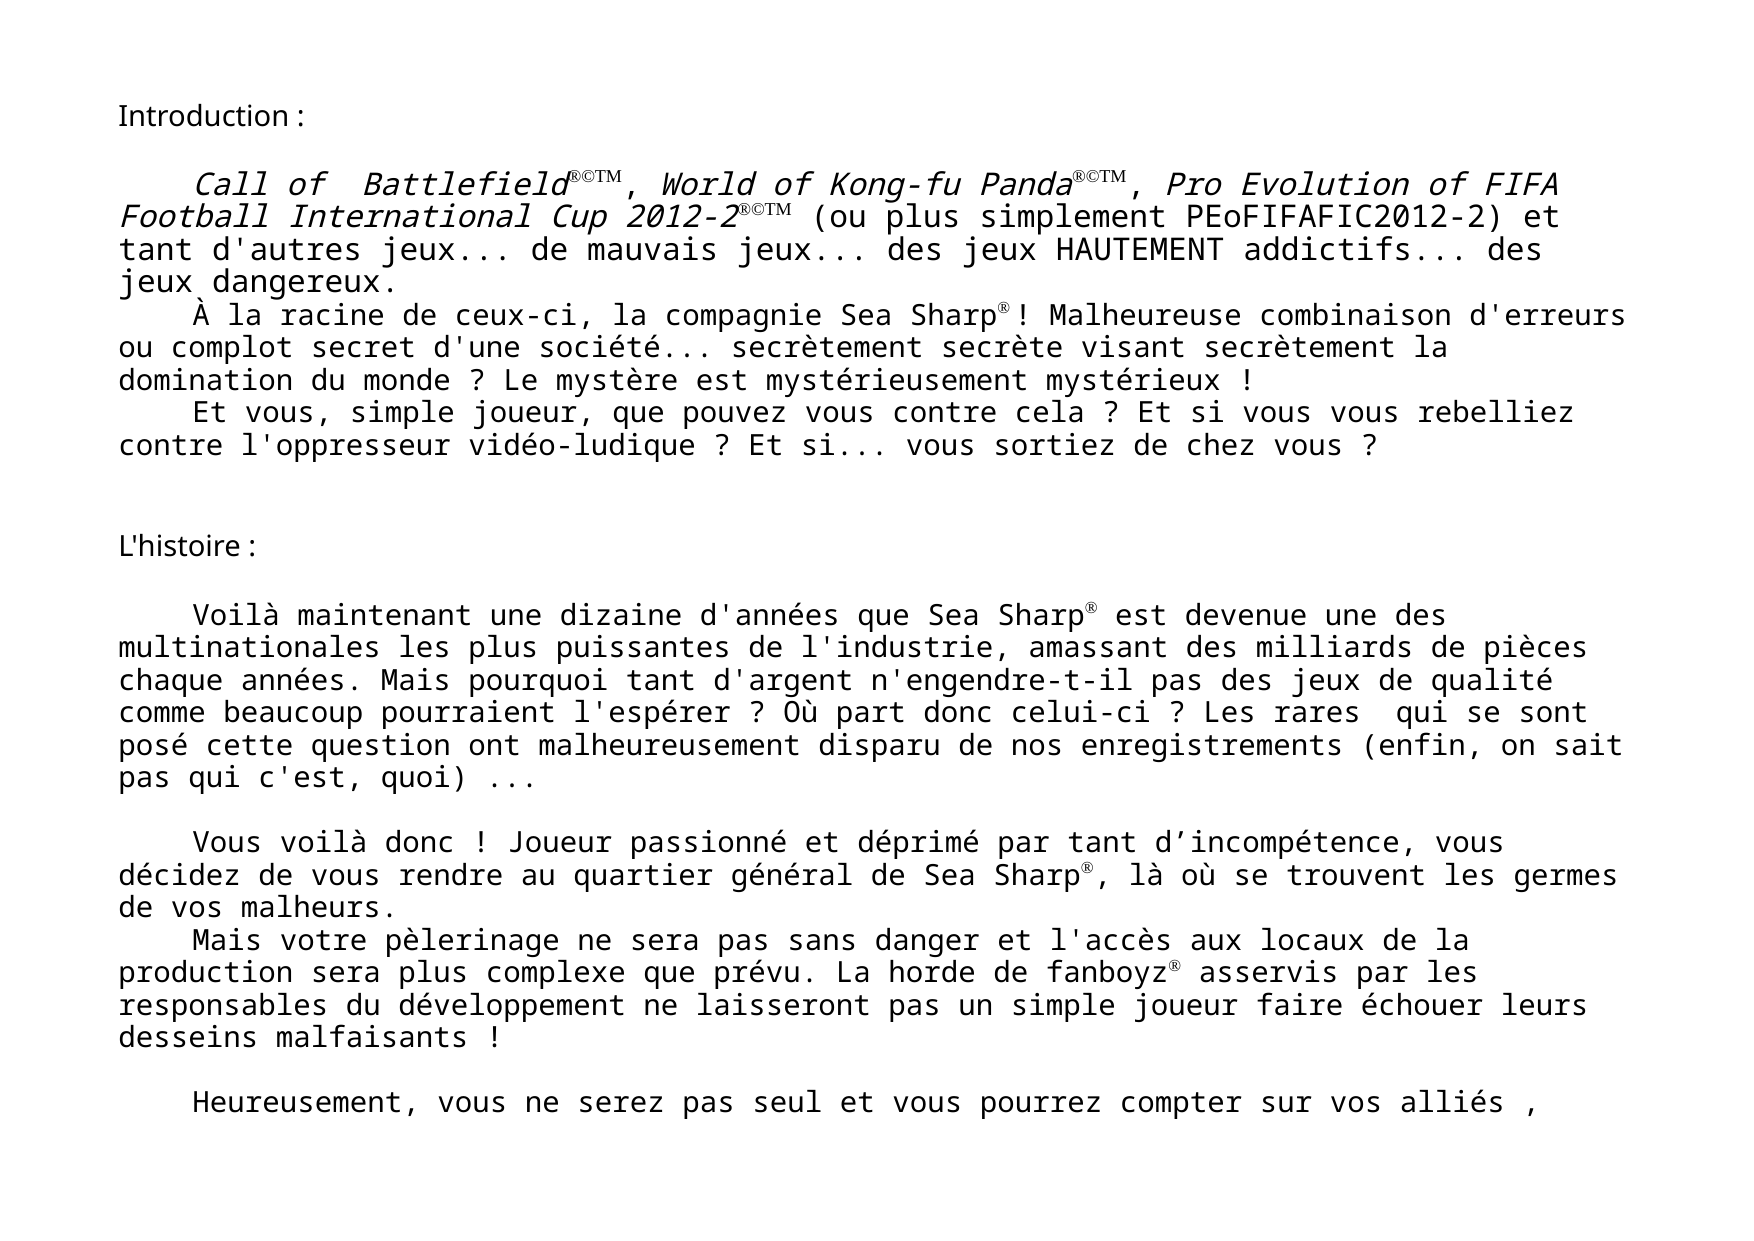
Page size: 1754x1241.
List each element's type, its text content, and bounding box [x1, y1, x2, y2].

text À la racine de ceux-ci, la compagnie Sea Sharp® ! Malheureuse combinaison d'erreurs ou complot secret d'une société... secrètement secrète visant secrètement la domination du monde ? Le mystère est mystérieusement mystérieux ! [118, 299, 1636, 397]
text Mais votre pèlerinage ne sera pas sans danger et l'accès aux locaux de la production sera plus complexe que prévu. La horde de fanboyz® asservis par les responsables du développement ne laisseront pas un simple joueur faire échouer leurs desseins malfaisants ! [118, 924, 1636, 1054]
text Call of Battlefield®©TM, World of Kong-fu Panda®©TM, Pro Evolution of FIFA Football International Cup 2012-2®©TM (ou plus simplement PEoFIFAFIC2012-2) et tant d'autres jeux... de mauvais jeux... des jeux HAUTEMENT addictifs... des jeux dangereux. [118, 169, 1636, 299]
subtitle L'histoire : [118, 531, 1636, 563]
text Heureusement, vous ne serez pas seul et vous pourrez compter sur vos alliés , [118, 1087, 1636, 1119]
text Vous voilà donc ! Joueur passionné et déprimé par tant d’incompétence, vous décidez de vous rendre au quartier général de Sea Sharp®, là où se trouvent les germes de vos malheurs. [118, 827, 1636, 924]
text Et vous, simple joueur, que pouvez vous contre cela ? Et si vous vous rebelliez contre l'oppresseur vidéo-ludique ? Et si... vous sortiez de chez vous ? [118, 397, 1636, 462]
subtitle Introduction : [118, 101, 1636, 133]
text Voilà maintenant une dizaine d'années que Sea Sharp® est devenue une des multinationales les plus puissantes de l'industrie, amassant des milliards de pièces chaque années. Mais pourquoi tant d'argent n'engendre-t-il pas des jeux de qualité comme beaucoup pourraient l'espérer ? Où part donc celui-ci ? Les rares qui se sont posé cette question ont malheureusement disparu de nos enregistrements (enfin, on sait pas qui c'est, quoi) ... [118, 599, 1636, 794]
